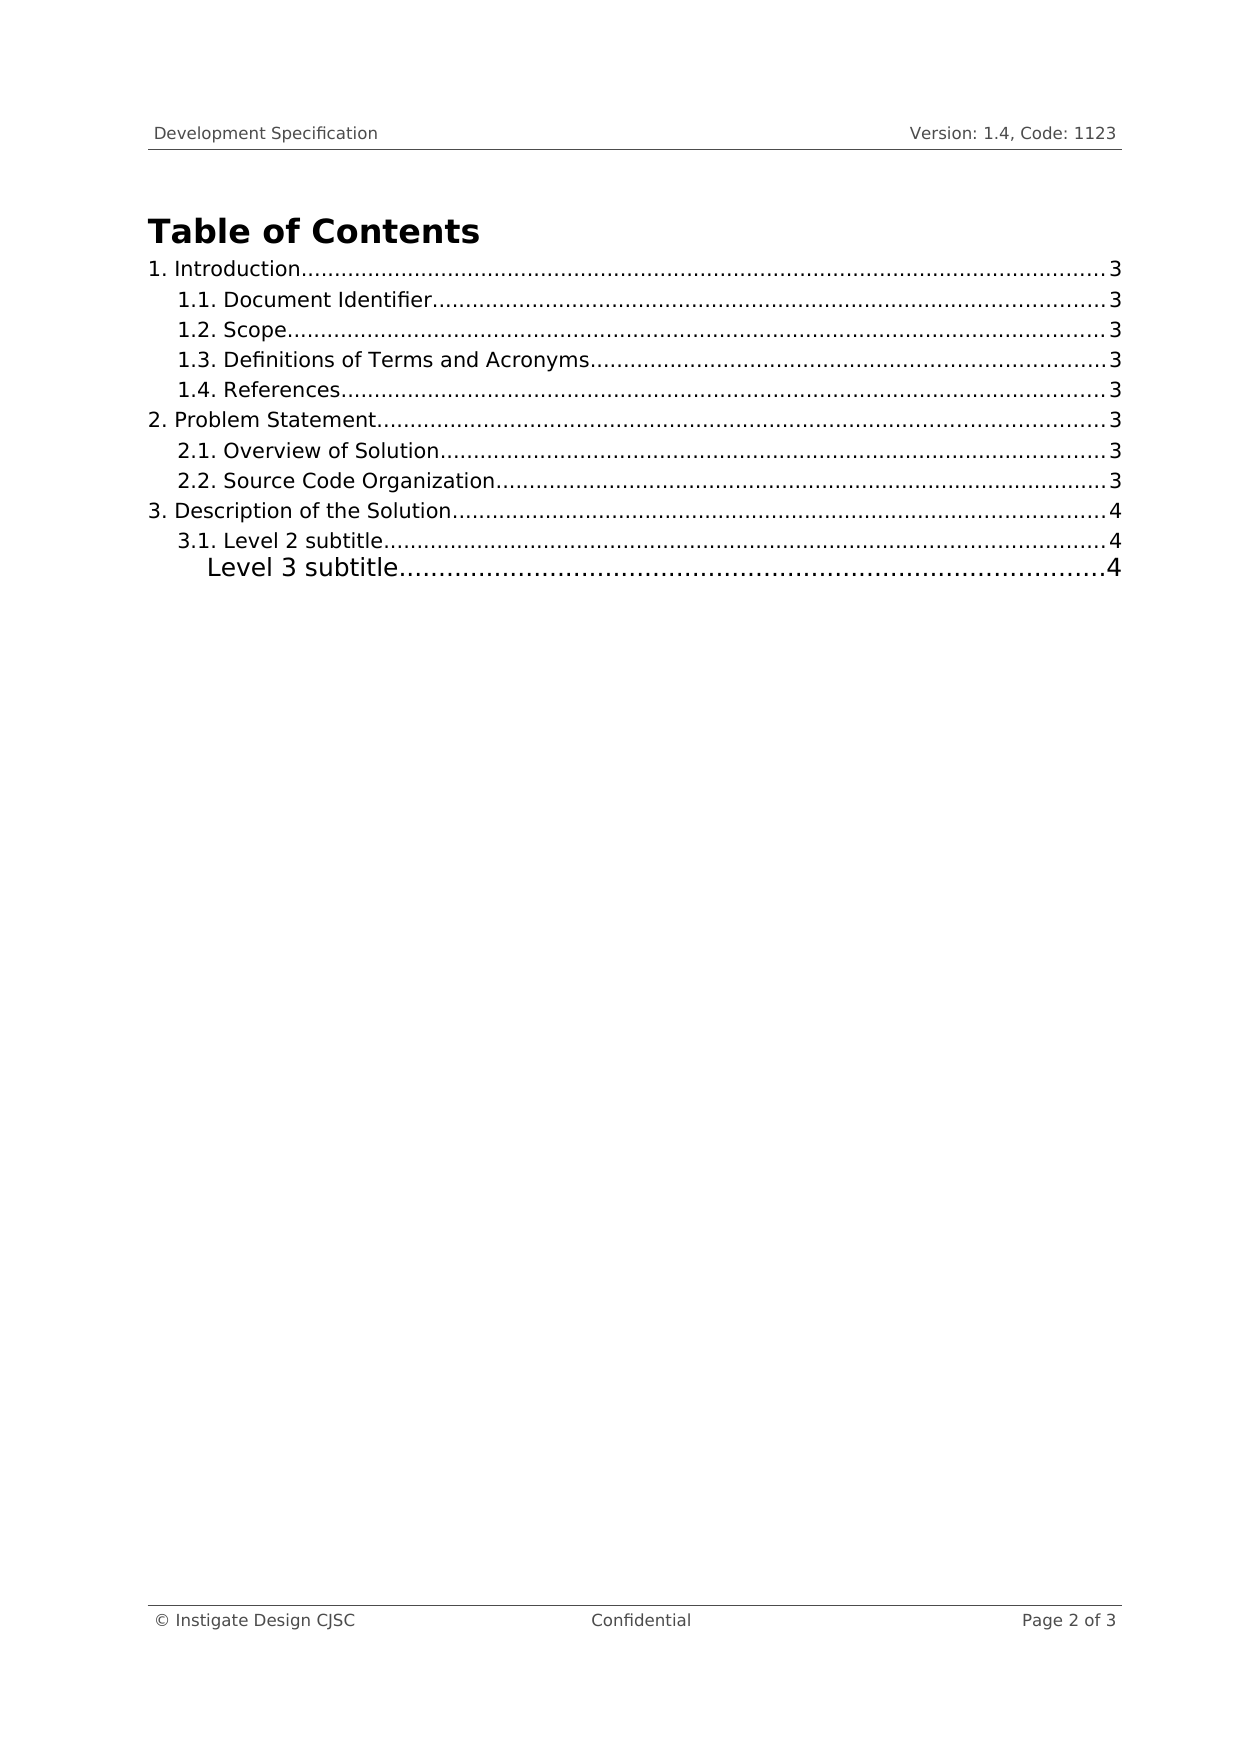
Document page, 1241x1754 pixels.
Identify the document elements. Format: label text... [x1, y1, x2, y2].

text 1. Introduction 3 [148, 257, 1122, 282]
text 1.4. References 3 [177, 378, 1122, 403]
text Level 3 subtitle 4 [207, 554, 1122, 583]
text 2.2. Source Code Organization 3 [177, 469, 1122, 493]
text 3. Description of the Solution 4 [148, 499, 1122, 523]
text 1.3. Definitions of Terms and Acronyms 3 [177, 348, 1122, 372]
text 2.1. Overview of Solution 3 [177, 439, 1122, 463]
text 1.2. Scope 3 [177, 318, 1122, 342]
subtitle Table of Contents [148, 213, 1122, 252]
text 2. Problem Statement 3 [148, 408, 1122, 433]
text 1.1. Document Identifier 3 [177, 288, 1122, 312]
text 3.1. Level 2 subtitle 4 [177, 529, 1122, 554]
